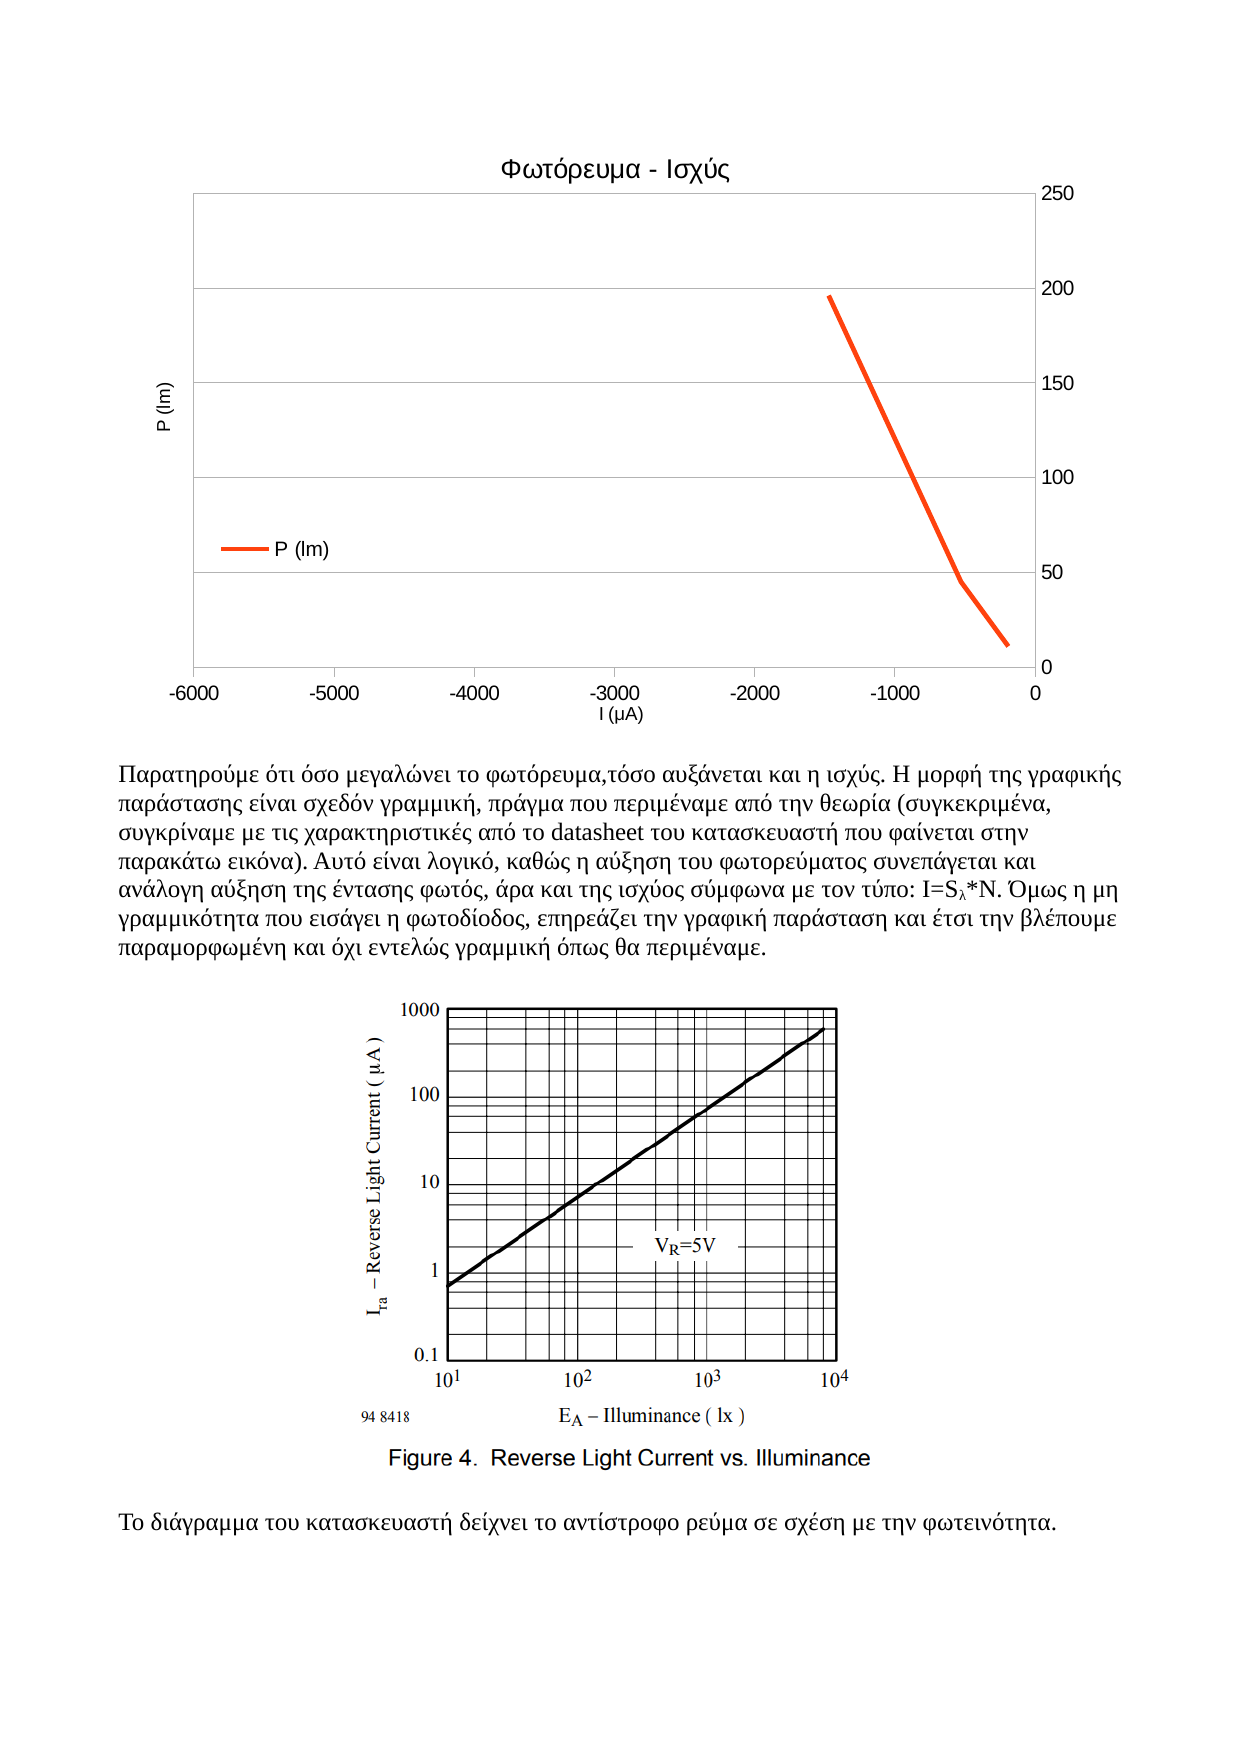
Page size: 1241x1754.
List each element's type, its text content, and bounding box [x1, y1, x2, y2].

text Παρατηρούμε ότι όσο μεγαλώνει το φωτόρευμα,τόσο αυξάνεται και η ισχύς. Η μορφή της γραφικής παράστασης είναι σχεδόν γραμμική, πράγμα που περιμέναμε από την θεωρία (συγκεκριμένα, συγκρίναμε με τις χαρακτηριστικές από το datasheet του κατασκευαστή που φαίνεται στην παρακάτω εικόνα). Αυτό είναι λογικό, καθώς η αύξηση του φωτορεύματος συνεπάγεται και ανάλογη αύξηση της έντασης φωτός, άρα και της ισχύος σύμφωνα με τον τύπο: I=Sλ*Ν. Όμως η μη γραμμικότητα που εισάγει η φωτοδίοδος, επηρεάζει την γραφική παράσταση και έτσι την βλέπουμε παραμορφωμένη και όχι εντελώς γραμμική όπως θα περιμέναμε. [118, 759, 1122, 961]
text Το διάγραμμα του κατασκευαστή δείχνει το αντίστροφο ρεύμα σε σχέση με την φωτεινότητα. [118, 1507, 1122, 1536]
picture [331, 971, 883, 1490]
